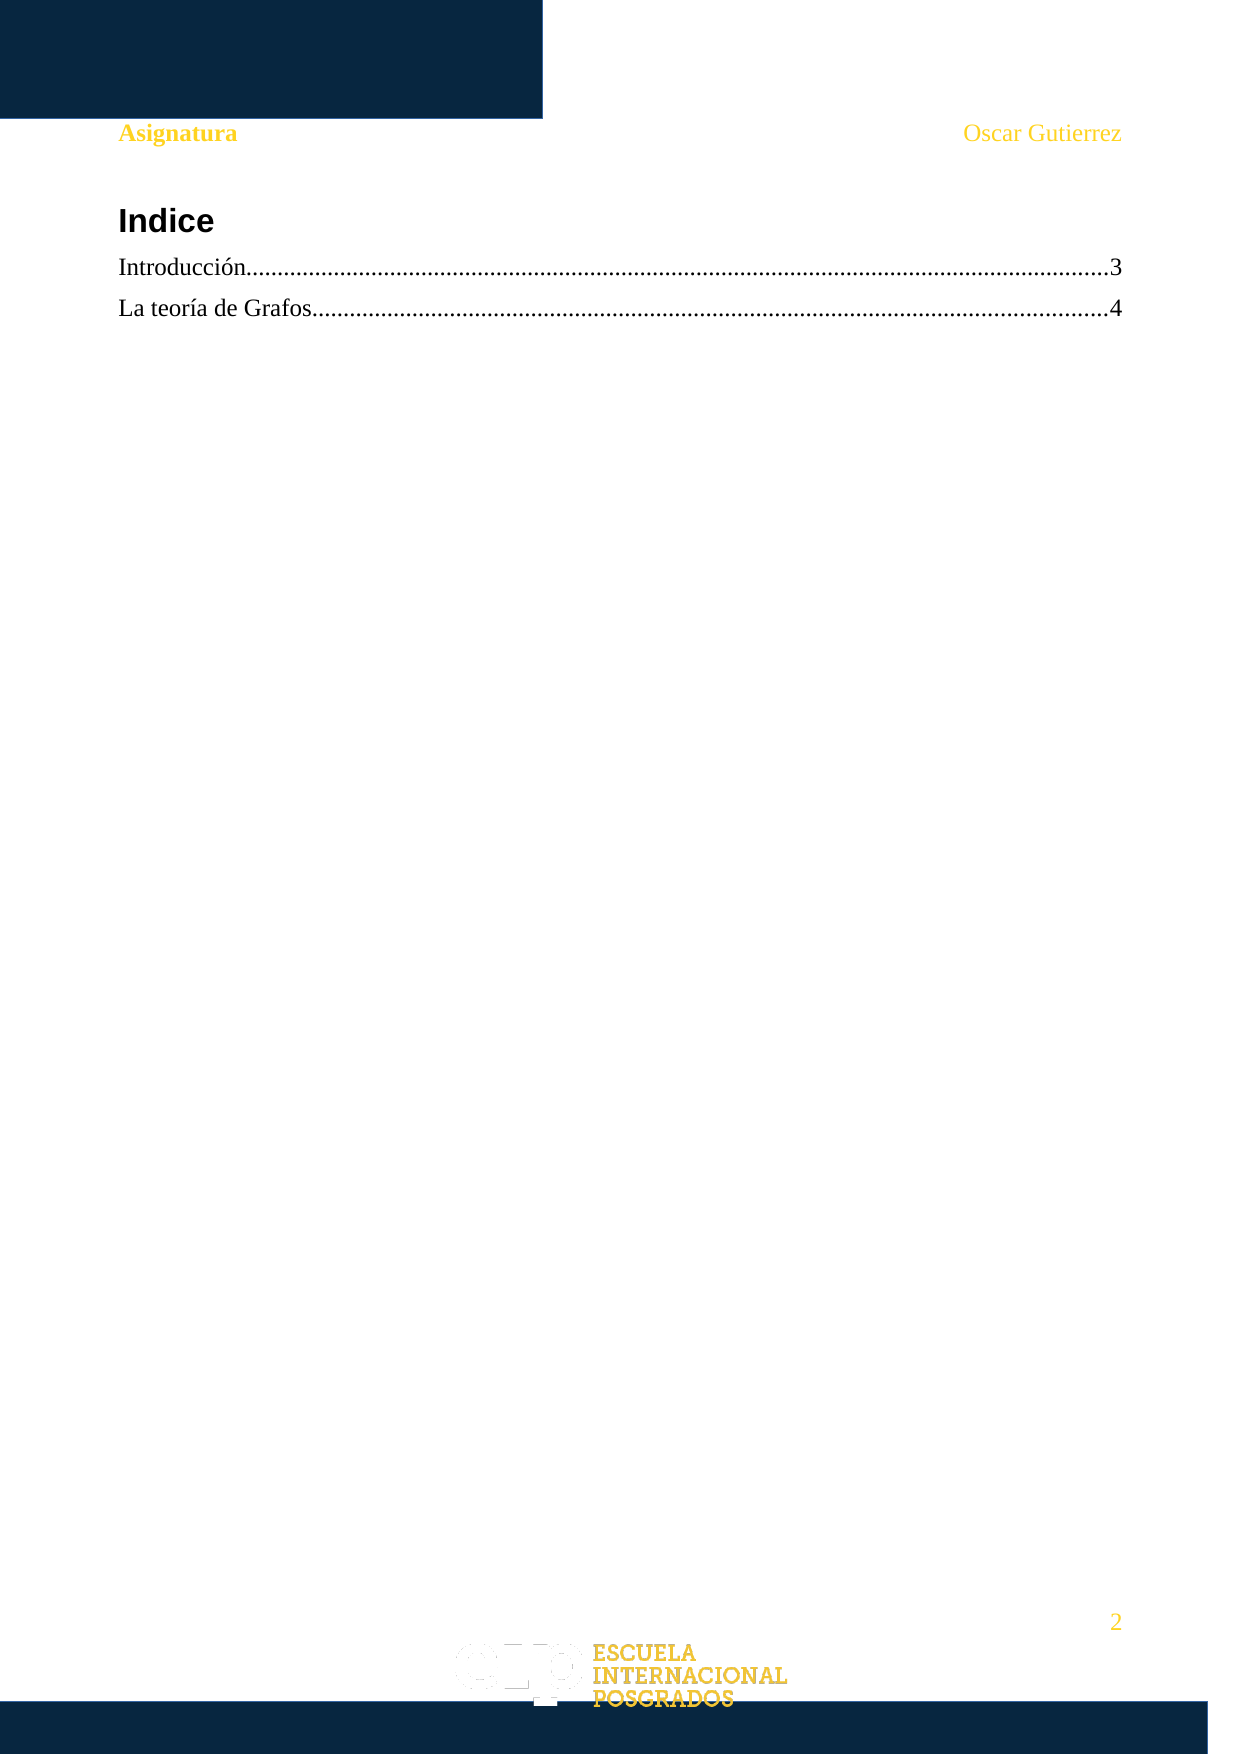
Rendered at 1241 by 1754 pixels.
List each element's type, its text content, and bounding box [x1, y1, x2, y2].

text Introducción 3 [118, 252, 1122, 281]
picture [452, 1614, 788, 1712]
subtitle Indice [118, 201, 1122, 240]
text La teoría de Grafos 4 [118, 293, 1122, 322]
